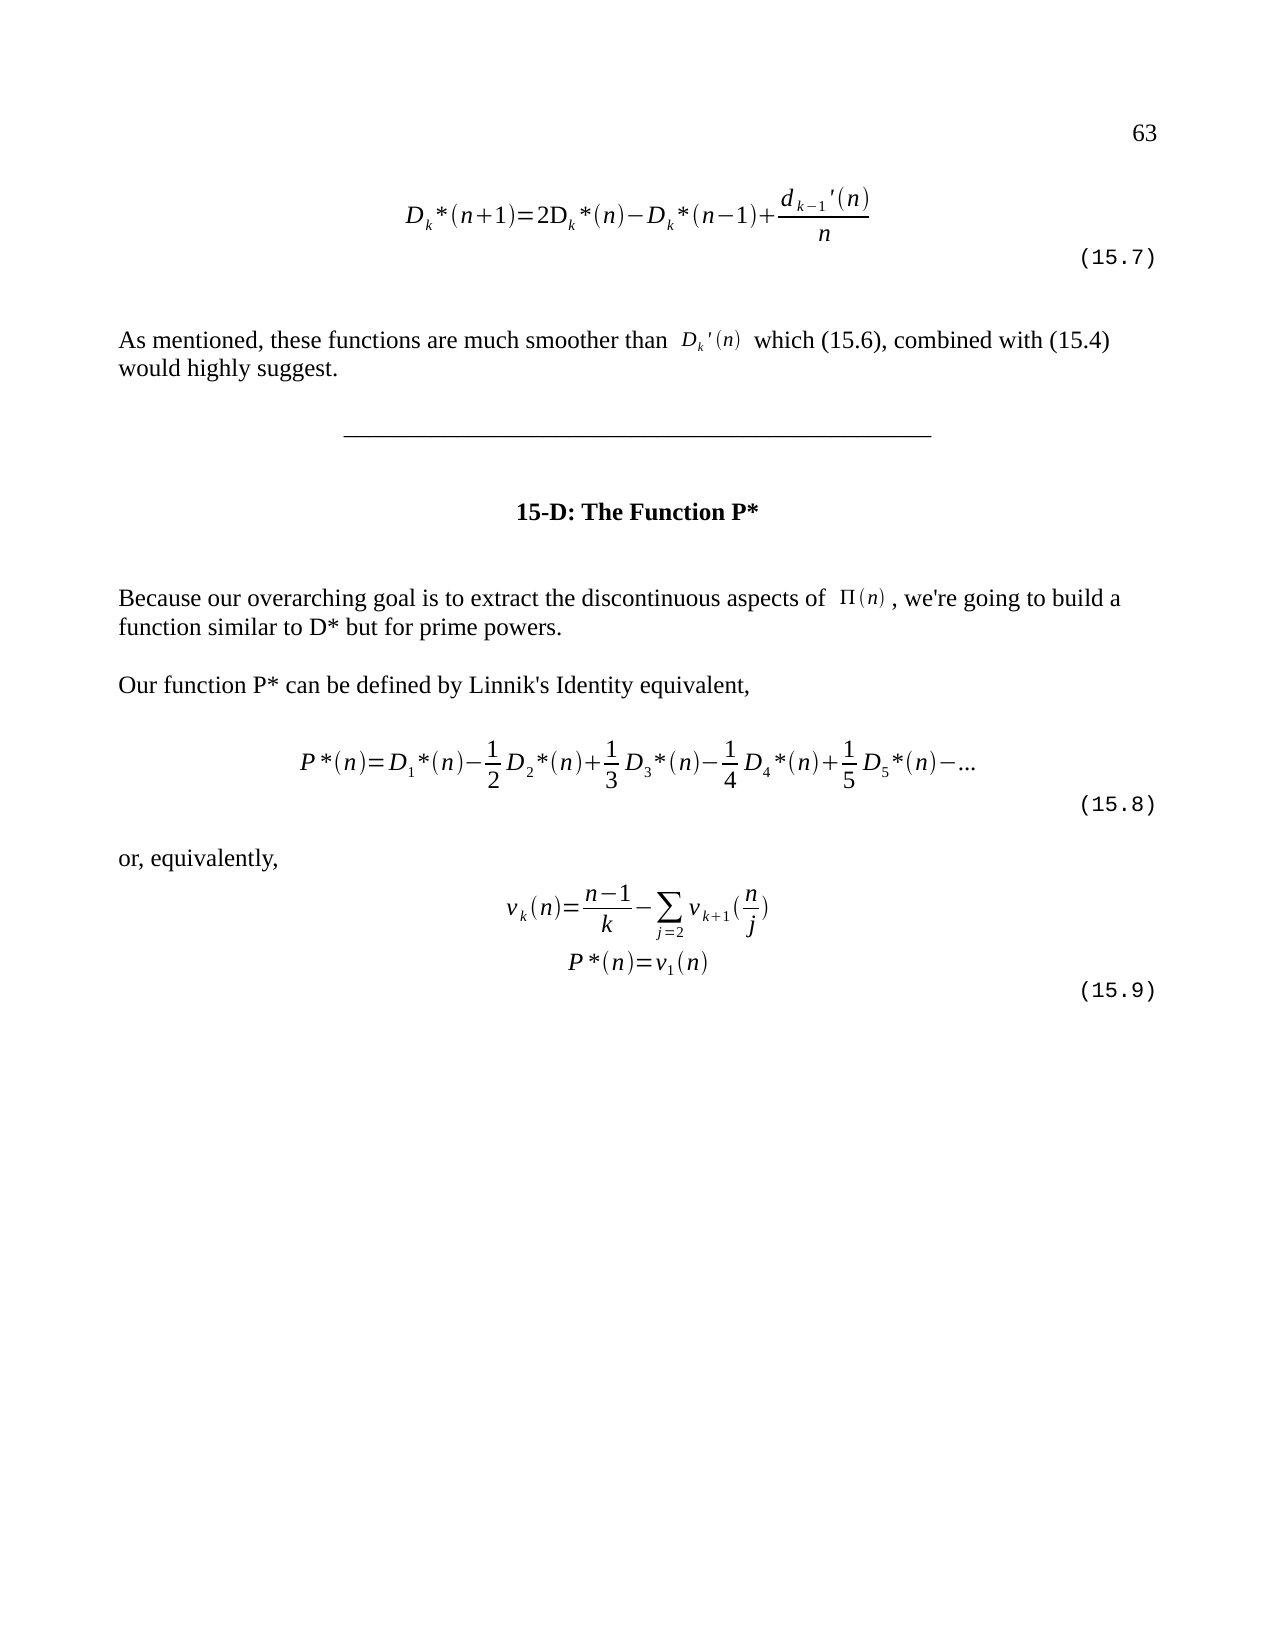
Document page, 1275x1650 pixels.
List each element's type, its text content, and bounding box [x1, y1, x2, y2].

text (15.8) [118, 793, 1157, 818]
text 15-D: The Function P* [118, 497, 1157, 526]
text _______________________________________________ [118, 411, 1157, 440]
text Because our overarching goal is to extract the discontinuous aspects of , we're going to build a function similar to D* but for prime powers. [118, 583, 1157, 641]
text or, equivalently, [118, 843, 1157, 872]
text (15.9) [118, 979, 1157, 1004]
text Our function P* can be defined by Linnik's Identity equivalent, [118, 670, 1157, 698]
text (15.7) [118, 246, 1157, 271]
text As mentioned, these functions are much smoother than which (15.6), combined with (15.4) would highly suggest. [118, 325, 1157, 382]
